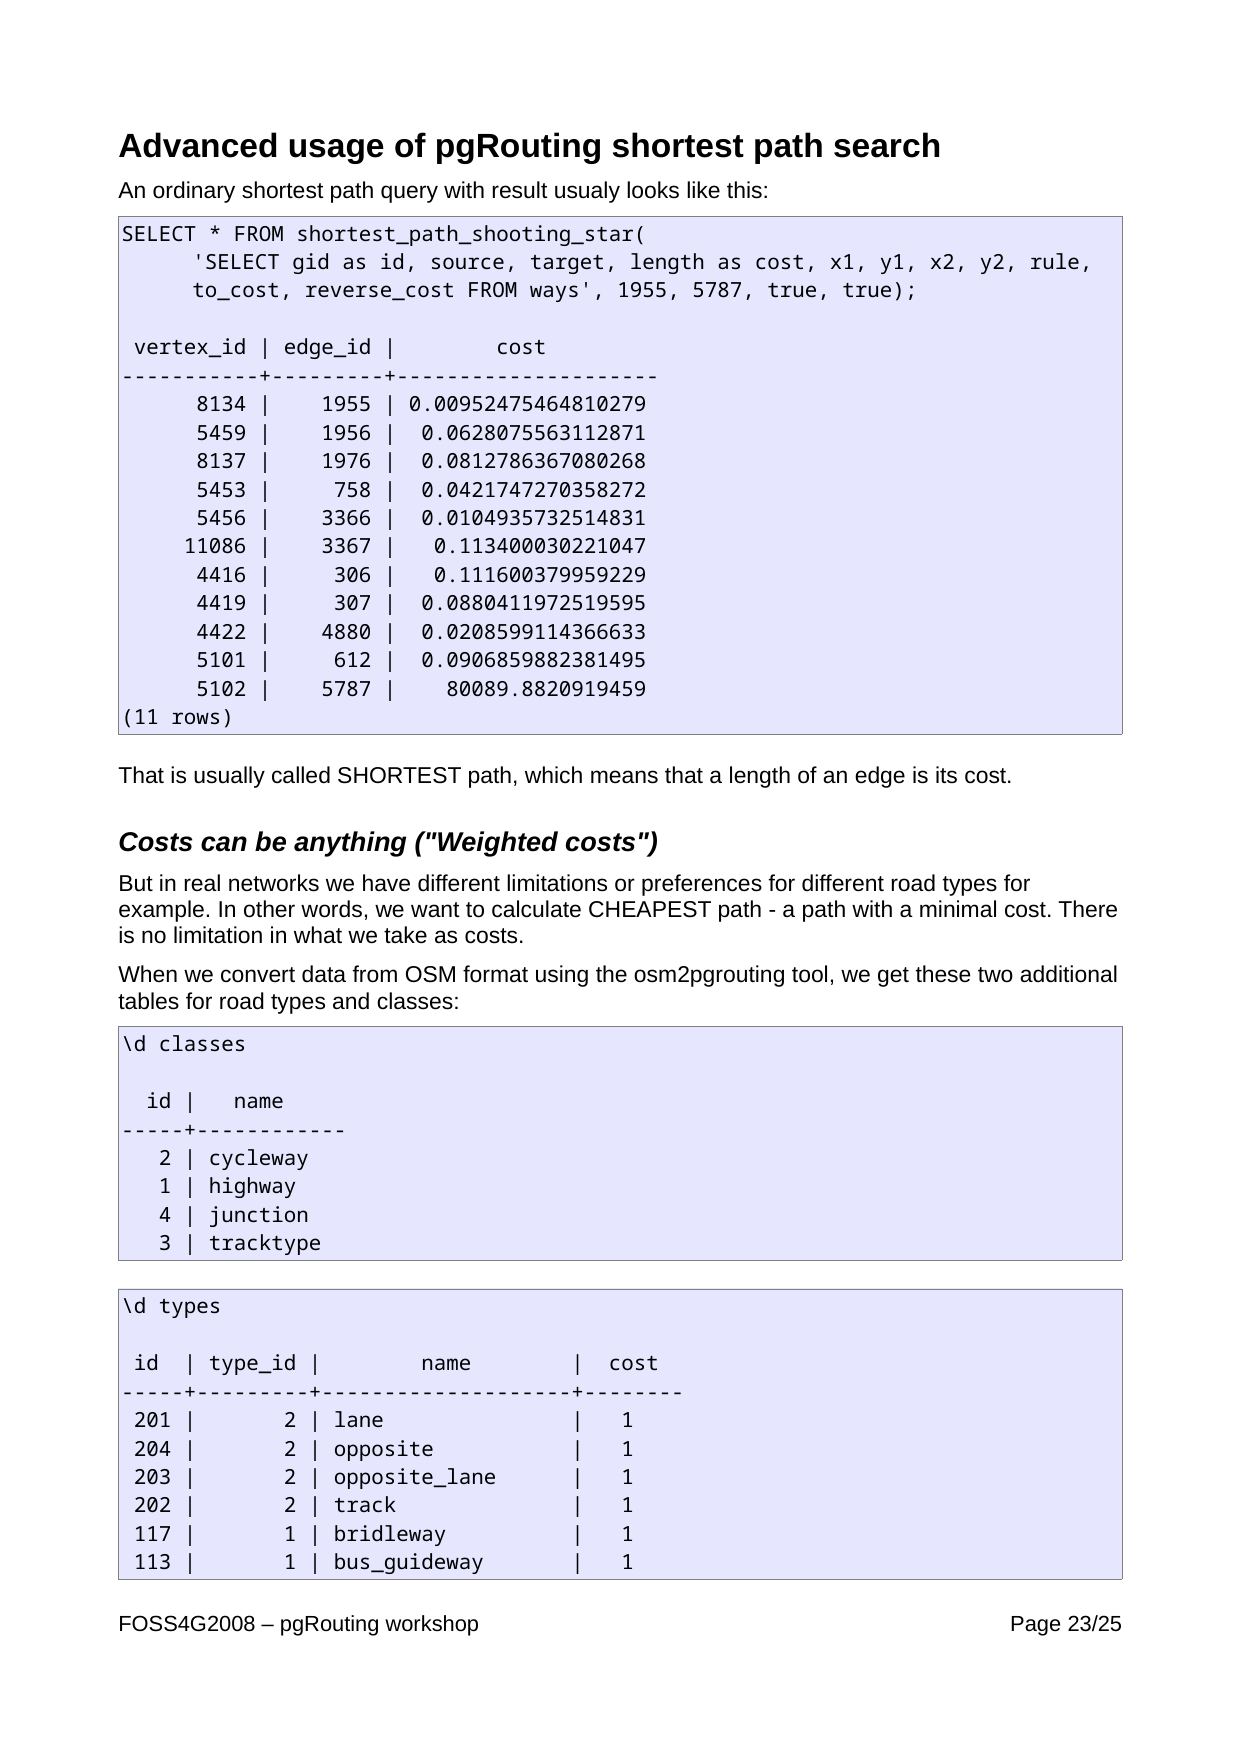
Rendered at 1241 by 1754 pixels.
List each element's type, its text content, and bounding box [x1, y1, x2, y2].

text 4416 | 306 | 0.111600379959229 [119, 557, 1122, 585]
text 5453 | 758 | 0.0421747270358272 [119, 472, 1122, 500]
text 5102 | 5787 | 80089.8820919459 [119, 671, 1122, 699]
text id | type_id | name | cost [119, 1345, 1122, 1374]
text 204 | 2 | opposite | 1 [119, 1431, 1122, 1459]
text 'SELECT gid as id, source, target, length as cost, x1, y1, x2, y2, rule, [119, 244, 1122, 273]
text SELECT * FROM shortest_path_shooting_star( [119, 217, 1122, 244]
text 3 | tracktype [119, 1226, 1122, 1260]
text 5456 | 3366 | 0.0104935732514831 [119, 500, 1122, 528]
text 117 | 1 | bridleway | 1 [119, 1516, 1122, 1544]
text 5459 | 1956 | 0.0628075563112871 [119, 415, 1122, 443]
text 4419 | 307 | 0.0880411972519595 [119, 585, 1122, 614]
text 4422 | 4880 | 0.0208599114366633 [119, 614, 1122, 642]
text 8137 | 1976 | 0.0812786367080268 [119, 443, 1122, 472]
text -----+---------+--------------------+-------- [119, 1374, 1122, 1402]
text vertex_id | edge_id | cost [119, 329, 1122, 358]
text -----------+---------+--------------------- [119, 358, 1122, 386]
text 8134 | 1955 | 0.00952475464810279 [119, 386, 1122, 415]
text 5101 | 612 | 0.0906859882381495 [119, 642, 1122, 671]
text But in real networks we have different limitations or preferences for different road types for example. In other words, we want to calculate CHEAPEST path - a path with a minimal cost. There is no limitation in what we take as costs. [118, 870, 1122, 949]
text An ordinary shortest path query with result usualy looks like this: [118, 177, 1122, 203]
text 4 | junction [119, 1197, 1122, 1226]
text -----+------------ [119, 1112, 1122, 1140]
text 2 | cycleway [119, 1140, 1122, 1169]
text That is usually called SHORTEST path, which means that a length of an edge is its cost. [118, 762, 1122, 788]
text \d types [119, 1290, 1122, 1317]
text 202 | 2 | track | 1 [119, 1487, 1122, 1516]
subtitle Costs can be anything ("Weighted costs") [118, 826, 1122, 857]
text \d classes [119, 1027, 1122, 1055]
subtitle Advanced usage of pgRouting shortest path search [118, 126, 1122, 164]
text (11 rows) [119, 699, 1122, 734]
text id | name [119, 1083, 1122, 1112]
text When we convert data from OSM format using the osm2pgrouting tool, we get these two additional tables for road types and classes: [118, 961, 1122, 1014]
text to_cost, reverse_cost FROM ways', 1955, 5787, true, true); [119, 273, 1122, 301]
text 113 | 1 | bus_guideway | 1 [119, 1544, 1122, 1579]
text 1 | highway [119, 1169, 1122, 1197]
text 201 | 2 | lane | 1 [119, 1402, 1122, 1431]
text 11086 | 3367 | 0.113400030221047 [119, 528, 1122, 557]
text 203 | 2 | opposite_lane | 1 [119, 1459, 1122, 1487]
